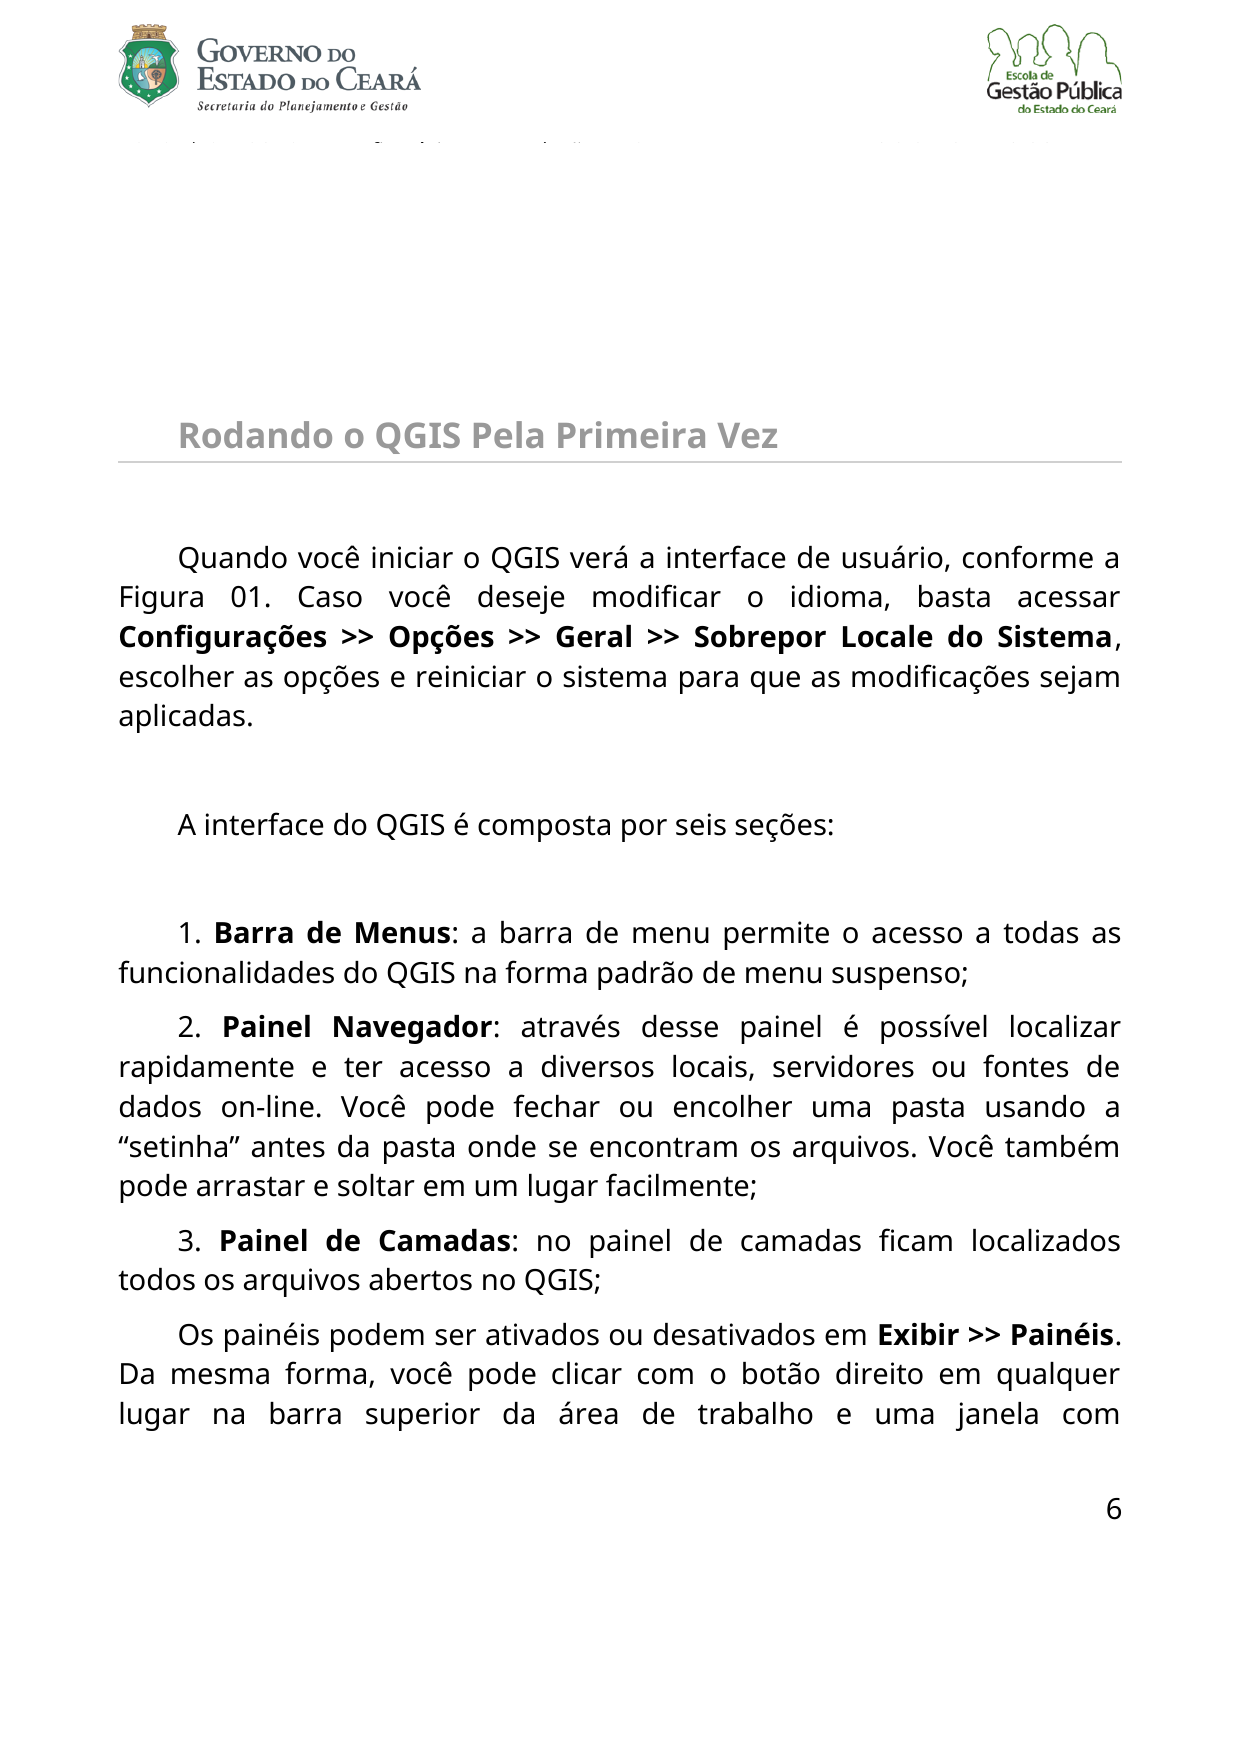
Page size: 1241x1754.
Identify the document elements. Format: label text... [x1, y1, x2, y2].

text Quando você iniciar o QGIS verá a interface de usuário, conforme a Figura 01. Caso você deseje modificar o idioma, basta acessar Configurações >> Opções >> Geral >> Sobrepor Locale do Sistema, escolher as opções e reiniciar o sistema para que as modificações sejam aplicadas. [118, 537, 1122, 735]
text A interface do QGIS é composta por seis seções: [118, 804, 1122, 844]
text 3. Painel de Camadas: no painel de camadas ficam localizados todos os arquivos abertos no QGIS; [118, 1220, 1122, 1299]
picture [118, 24, 1122, 113]
text 1. Barra de Menus: a barra de menu permite o acesso a todas as funcionalidades do QGIS na forma padrão de menu suspenso; [118, 913, 1122, 992]
text 2. Painel Navegador: através desse painel é possível localizar rapidamente e ter acesso a diversos locais, servidores ou fontes de dados on-line. Você pode fechar ou encolher uma pasta usando a “setinha” antes da pasta onde se encontram os arquivos. Você também pode arrastar e soltar em um lugar facilmente; [118, 1007, 1122, 1205]
subtitle Rodando o QGIS Pela Primeira Vez [118, 411, 1122, 461]
text Os painéis podem ser ativados ou desativados em Exibir >> Painéis. Da mesma forma, você pode clicar com o botão direito em qualquer lugar na barra superior da área de trabalho e uma janela com [118, 1314, 1122, 1433]
